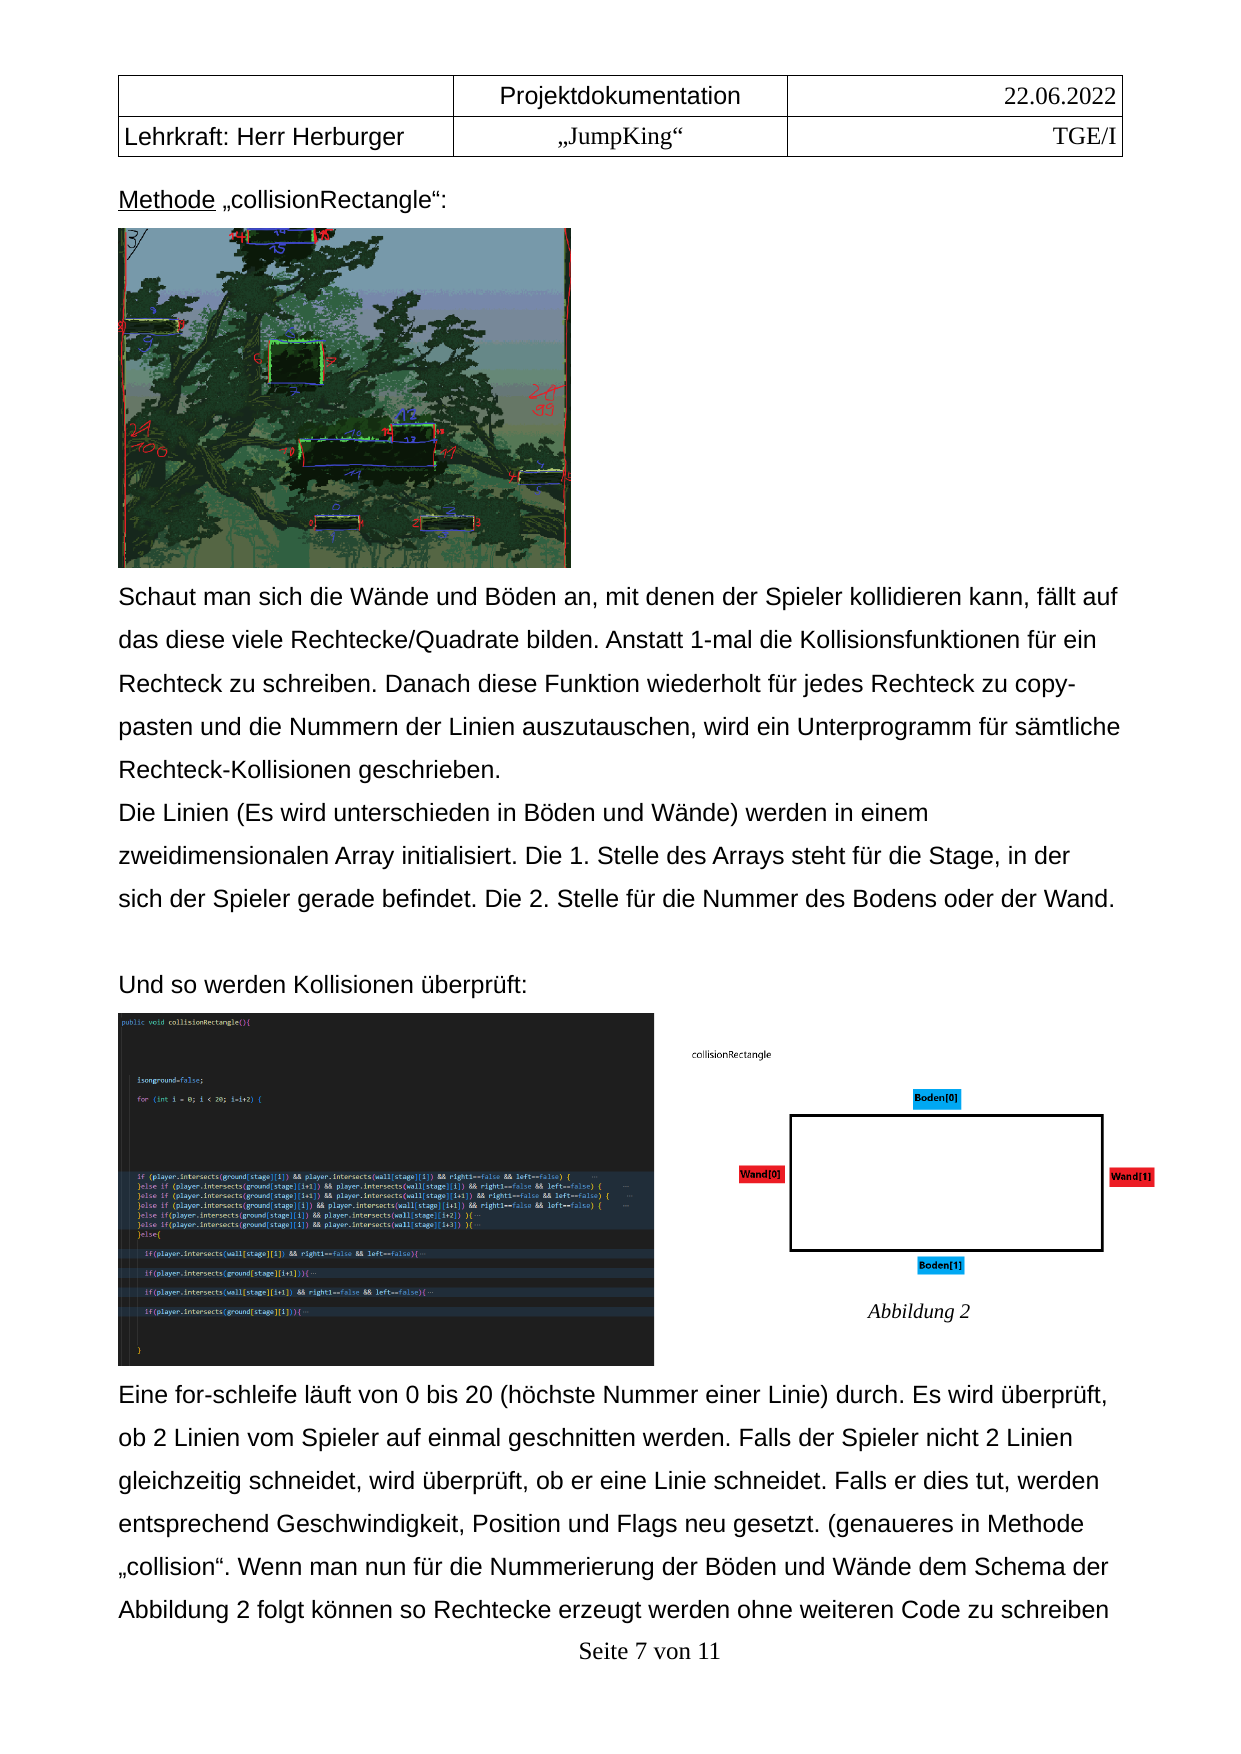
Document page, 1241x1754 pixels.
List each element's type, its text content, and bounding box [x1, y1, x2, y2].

picture [118, 228, 571, 568]
picture [118, 1013, 655, 1366]
text Die Linien (Es wird unterschieden in Böden und Wände) werden in einem zweidimensionalen Array initialisiert. Die 1. Stelle des Arrays steht für die Stage, in der sich der Spieler gerade befindet. Die 2. Stelle für die Nummer des Bodens oder der Wand. [118, 798, 1122, 913]
picture [685, 1038, 1226, 1309]
text Schaut man sich die Wände und Böden an, mit denen der Spieler kollidieren kann, fällt auf das diese viele Rechtecke/Quadrate bilden. Anstatt 1-mal die Kollisionsfunktionen für ein Rechteck zu schreiben. Danach diese Funktion wiederholt für jedes Rechteck zu copy-pasten und die Nummern der Linien auszutauschen, wird ein Unterprogramm für sämtliche Rechteck-Kollisionen geschrieben. [118, 582, 1122, 783]
text Und so werden Kollisionen überprüft: [118, 970, 1122, 999]
text Methode „collisionRectangle“: [118, 185, 1122, 214]
text Eine for-schleife läuft von 0 bis 20 (höchste Nummer einer Linie) durch. Es wird überprüft, ob 2 Linien vom Spieler auf einmal geschnitten werden. Falls der Spieler nicht 2 Linien gleichzeitig schneidet, wird überprüft, ob er eine Linie schneidet. Falls er dies tut, werden entsprechend Geschwindigkeit, Position und Flags neu gesetzt. (genaueres in Methode „collision“. Wenn man nun für die Nummerierung der Böden und Wände dem Schema der Abbildung 2 folgt können so Rechtecke erzeugt werden ohne weiteren Code zu schreiben [118, 1380, 1122, 1624]
text Abbildung 2 [868, 1299, 1005, 1323]
